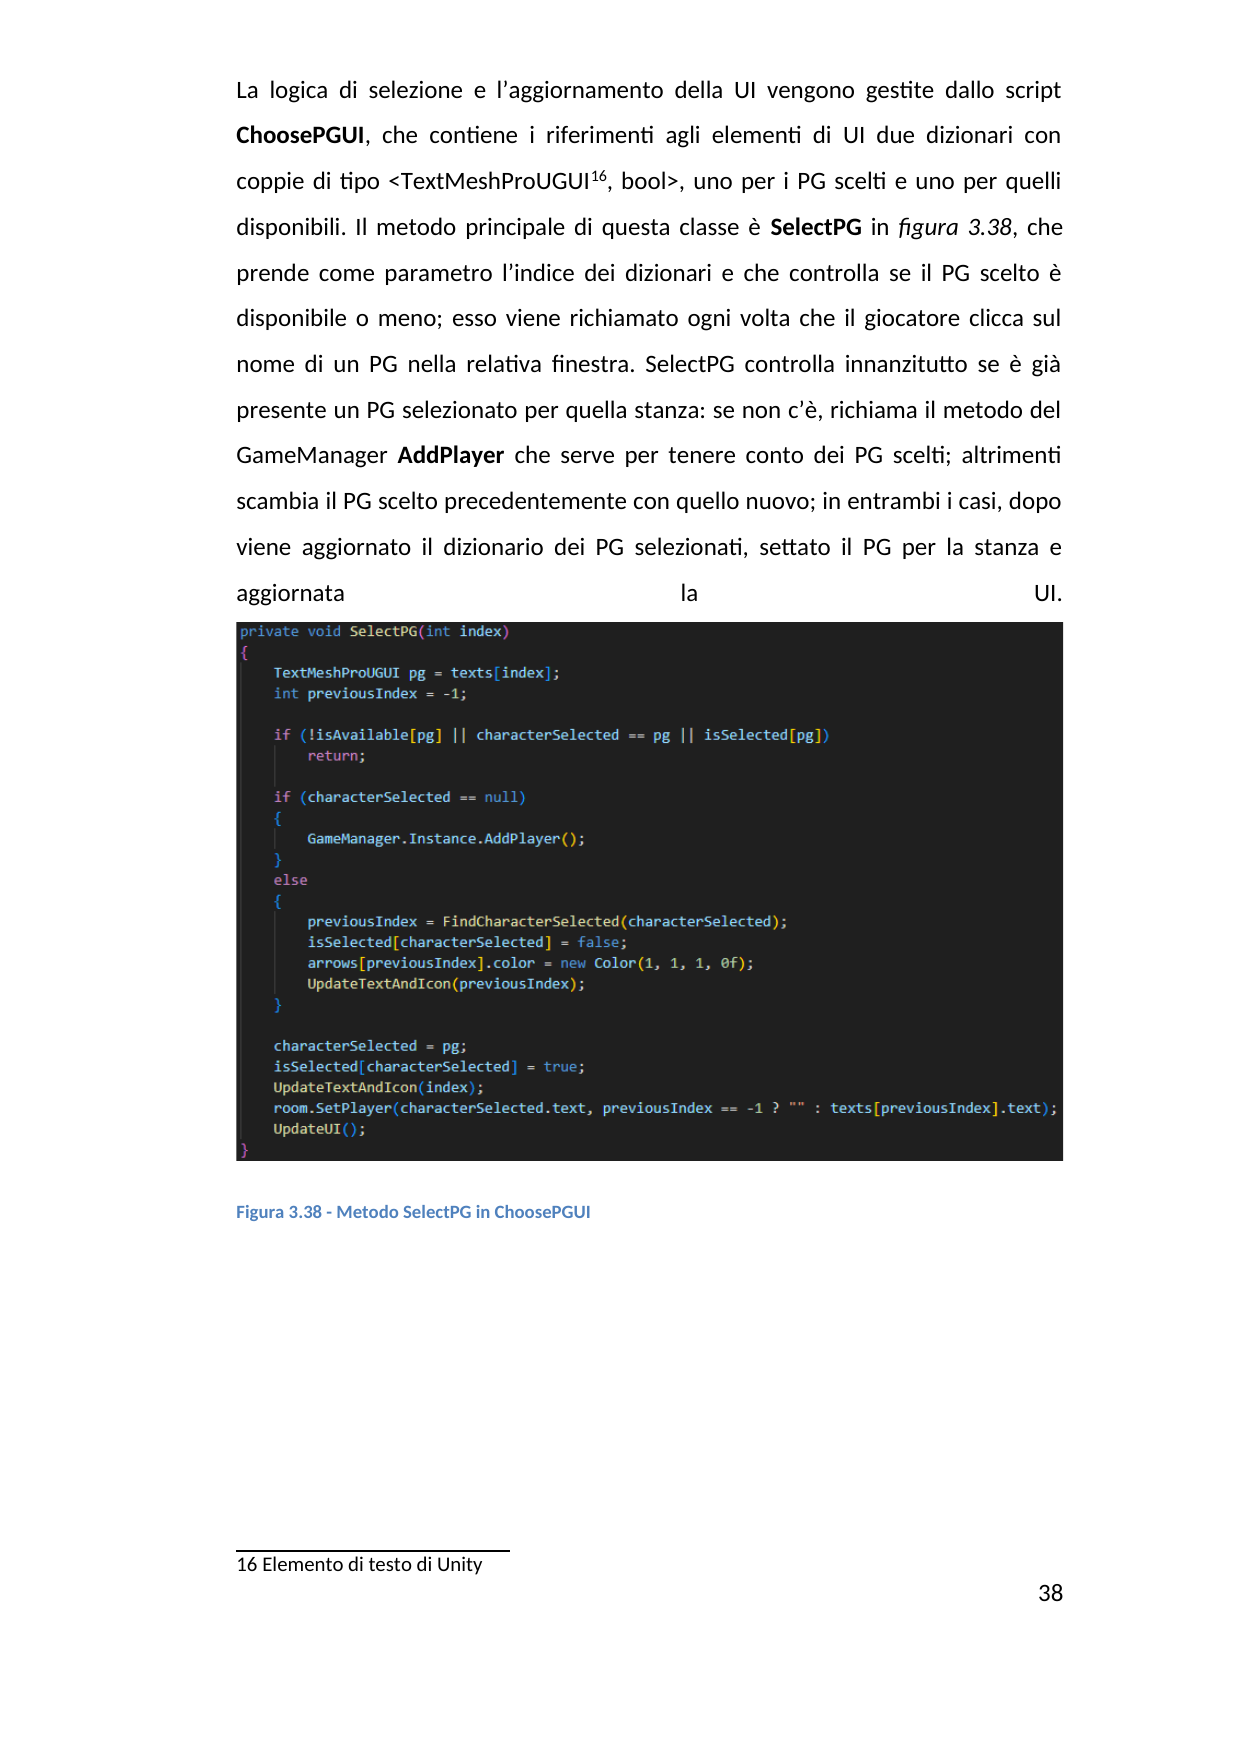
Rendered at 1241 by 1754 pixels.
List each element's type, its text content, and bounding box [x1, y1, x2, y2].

text Figura 3.38 - Metodo SelectPG in ChoosePGUI [236, 1200, 1063, 1223]
text La logica di selezione e l’aggiornamento della UI vengono gestite dallo script ChoosePGUI, che contiene i riferimenti agli elementi di UI due dizionari con coppie di tipo <TextMeshProUGUI, bool>, uno per i PG scelti e uno per quelli disponibili. Il metodo principale di questa classe è SelectPG in figura 3.38, che prende come parametro l’indice dei dizionari e che controlla se il PG scelto è disponibile o meno; esso viene richiamato ogni volta che il giocatore clicca sul nome di un PG nella relativa finestra. SelectPG controlla innanzitutto se è già presente un PG selezionato per quella stanza: se non c’è, richiama il metodo del GameManager AddPlayer che serve per tenere conto dei PG scelti; altrimenti scambia il PG scelto precedentemente con quello nuovo; in entrambi i casi, dopo viene aggiornato il dizionario dei PG selezionati, settato il PG per la stanza e aggiornata la UI. [236, 74, 1063, 622]
text Elemento di testo di Unity [236, 1551, 1063, 1577]
